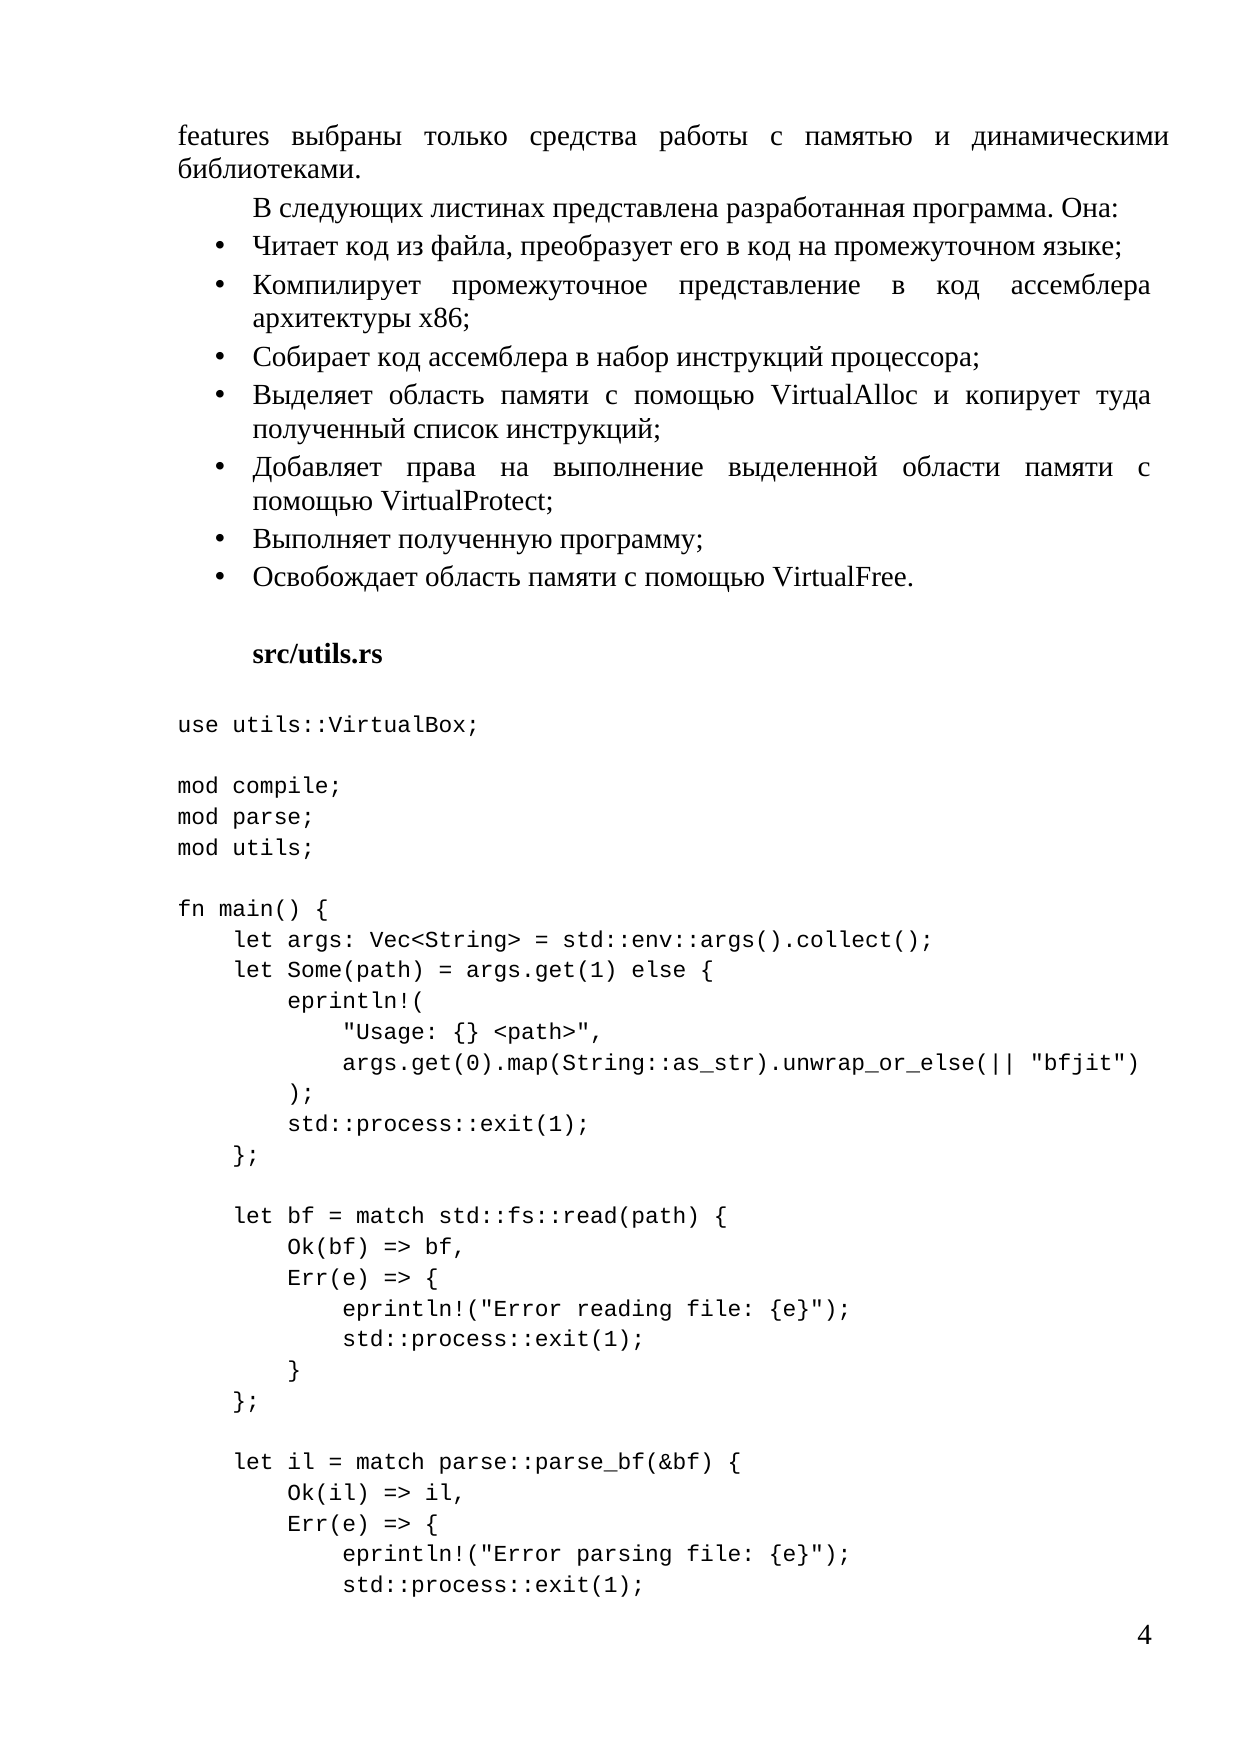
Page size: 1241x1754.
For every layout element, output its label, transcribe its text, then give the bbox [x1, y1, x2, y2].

text mod parse; [177, 805, 1170, 831]
text let bf = match std::fs::read(path) { [177, 1205, 1170, 1231]
text В следующих листинах представлена разработанная программа. Она: [177, 190, 1170, 223]
text let il = match parse::parse_bf(&bf) { [177, 1451, 1170, 1476]
text let Some(path) = args.get(1) else { [177, 959, 1170, 985]
list Выполняет полученную программу; [215, 521, 1152, 555]
text ); [177, 1082, 1170, 1108]
list Выделяет область памяти с помощью VirtualAlloc и копирует туда полученный список инструкций; [215, 377, 1152, 444]
text Ok(il) => il, [177, 1481, 1170, 1507]
list Компилирует промежуточное представление в код ассемблера архитектуры x86; [215, 267, 1152, 334]
text args.get(0).map(String::as_str).unwrap_or_else(|| "bfjit") [177, 1051, 1170, 1077]
text Err(e) => { [177, 1266, 1170, 1292]
list Читает код из файла, преобразует его в код на промежуточном языке; [215, 228, 1152, 262]
text eprintln!( [177, 989, 1170, 1016]
text Ok(bf) => bf, [177, 1235, 1170, 1261]
text }; [177, 1389, 1170, 1415]
text "Usage: {} <path>", [177, 1020, 1170, 1046]
list Освобождает область памяти с помощью VirtualFree. [215, 559, 1152, 593]
text let args: Vec<String> = std::env::args().collect(); [177, 928, 1170, 954]
text mod utils; [177, 836, 1170, 862]
text }; [177, 1143, 1170, 1169]
text use utils::VirtualBox; [177, 713, 1170, 739]
text fn main() { [177, 897, 1170, 923]
text std::process::exit(1); [177, 1328, 1170, 1353]
text mod compile; [177, 774, 1170, 800]
text std::process::exit(1); [177, 1112, 1170, 1138]
list Добавляет права на выполнение выделенной области памяти с помощью VirtualProtect; [215, 449, 1152, 516]
text src/utils.rs [177, 636, 1170, 670]
text eprintln!("Error reading file: {e}"); [177, 1297, 1170, 1323]
text features выбраны только средства работы с памятью и динамическими библиотеками. [177, 118, 1170, 185]
text Err(e) => { [177, 1512, 1170, 1538]
text eprintln!("Error parsing file: {e}"); [177, 1543, 1170, 1569]
text std::process::exit(1); [177, 1573, 1170, 1599]
list Собирает код ассемблера в набор инструкций процессора; [215, 339, 1152, 372]
text } [177, 1358, 1170, 1384]
